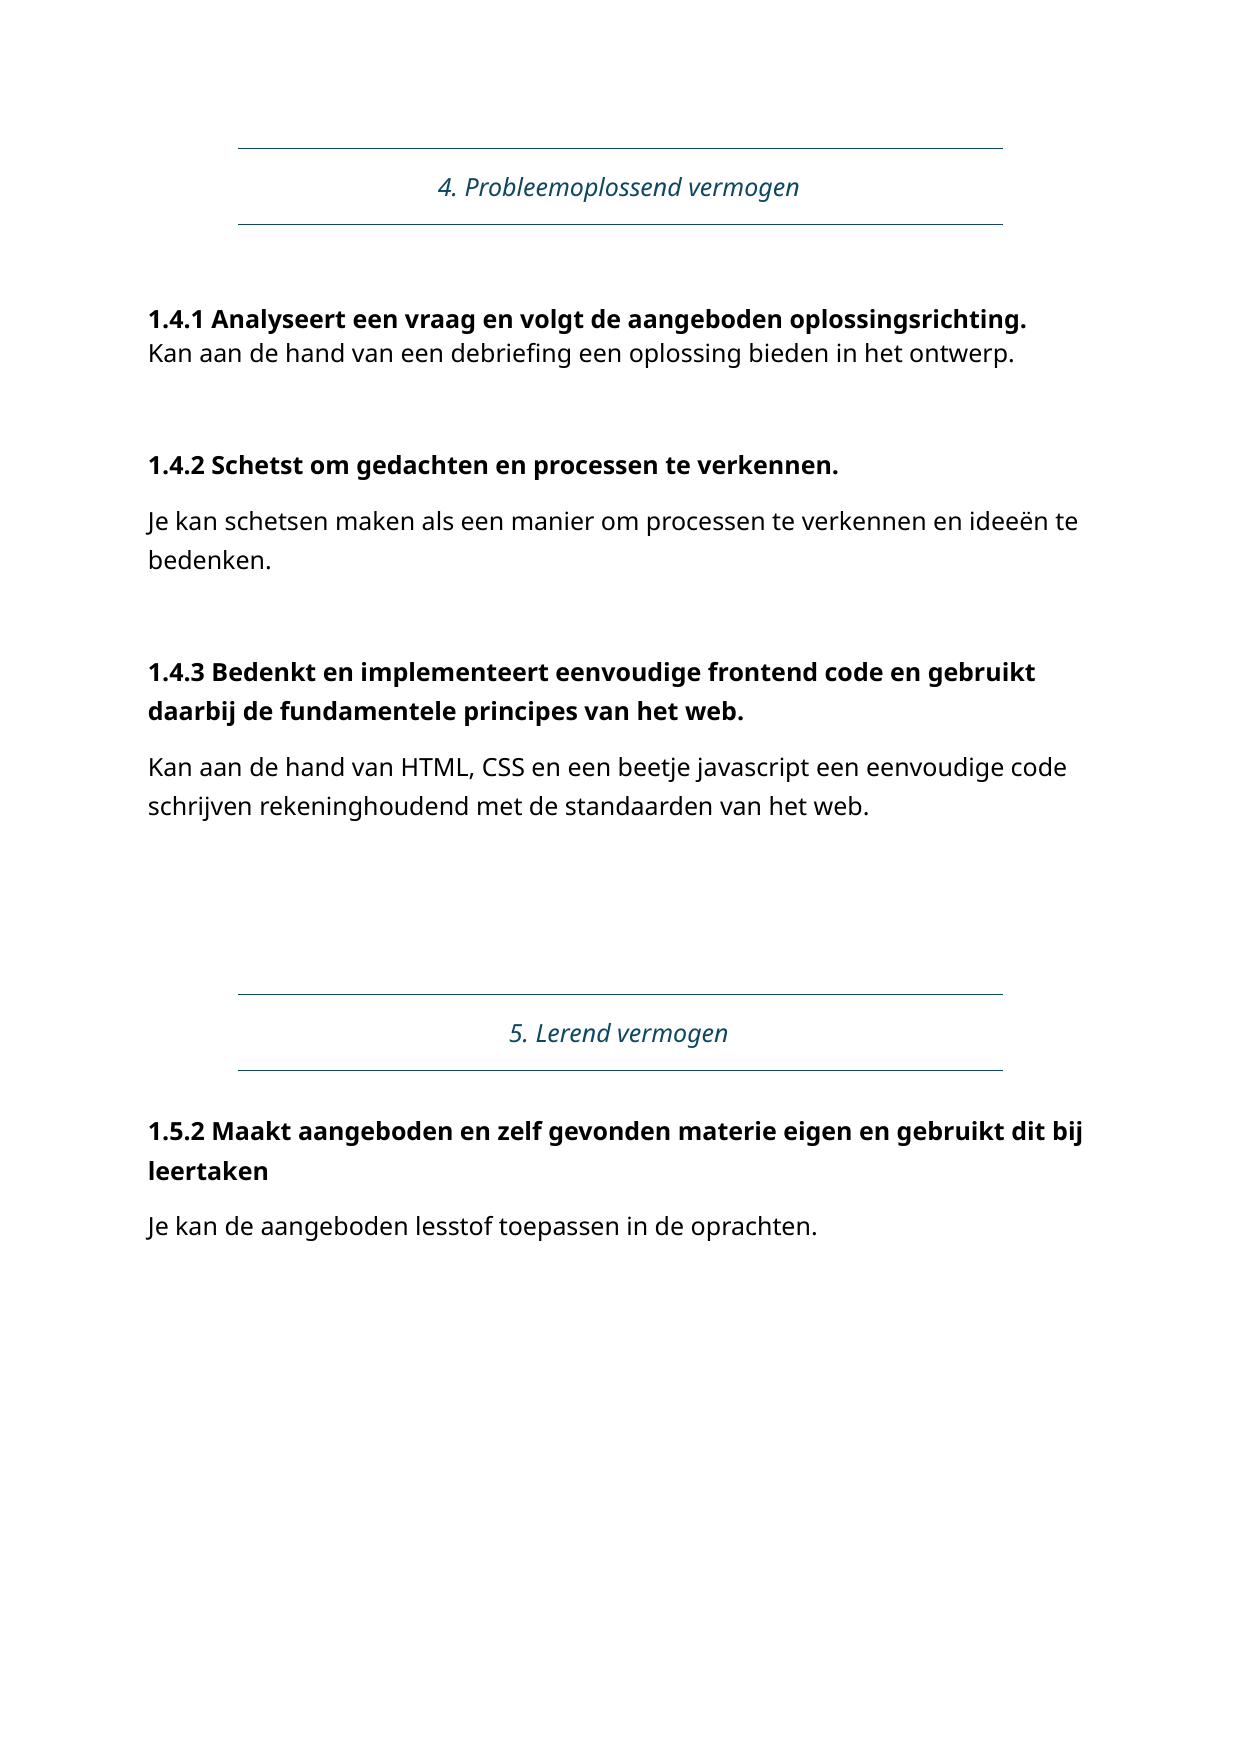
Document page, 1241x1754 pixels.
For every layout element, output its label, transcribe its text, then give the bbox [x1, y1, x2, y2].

text 1.4.1 Analyseert een vraag en volgt de aangeboden oplossingsrichting. [148, 302, 1093, 336]
text Je kan schetsen maken als een manier om processen te verkennen en ideeën te bedenken. [148, 504, 1093, 577]
text Je kan de aangeboden lesstof toepassen in de oprachten. [148, 1209, 1093, 1243]
text 4. Probleemoplossend vermogen [238, 149, 1003, 224]
text 1.5.2 Maakt aangeboden en zelf gevonden materie eigen en gebruikt dit bij leertaken [148, 1114, 1093, 1187]
text Kan aan de hand van HTML, CSS en een beetje javascript een eenvoudige code schrijven rekeninghoudend met de standaarden van het web. [148, 749, 1093, 823]
text 1.4.3 Bedenkt en implementeert eenvoudige frontend code en gebruikt daarbij de fundamentele principes van het web. [148, 654, 1093, 728]
text 1.4.2 Schetst om gedachten en processen te verkennen. [148, 448, 1093, 482]
text Kan aan de hand van een debriefing een oplossing bieden in het ontwerp. [148, 336, 1093, 370]
text 5. Lerend vermogen [238, 995, 1003, 1070]
